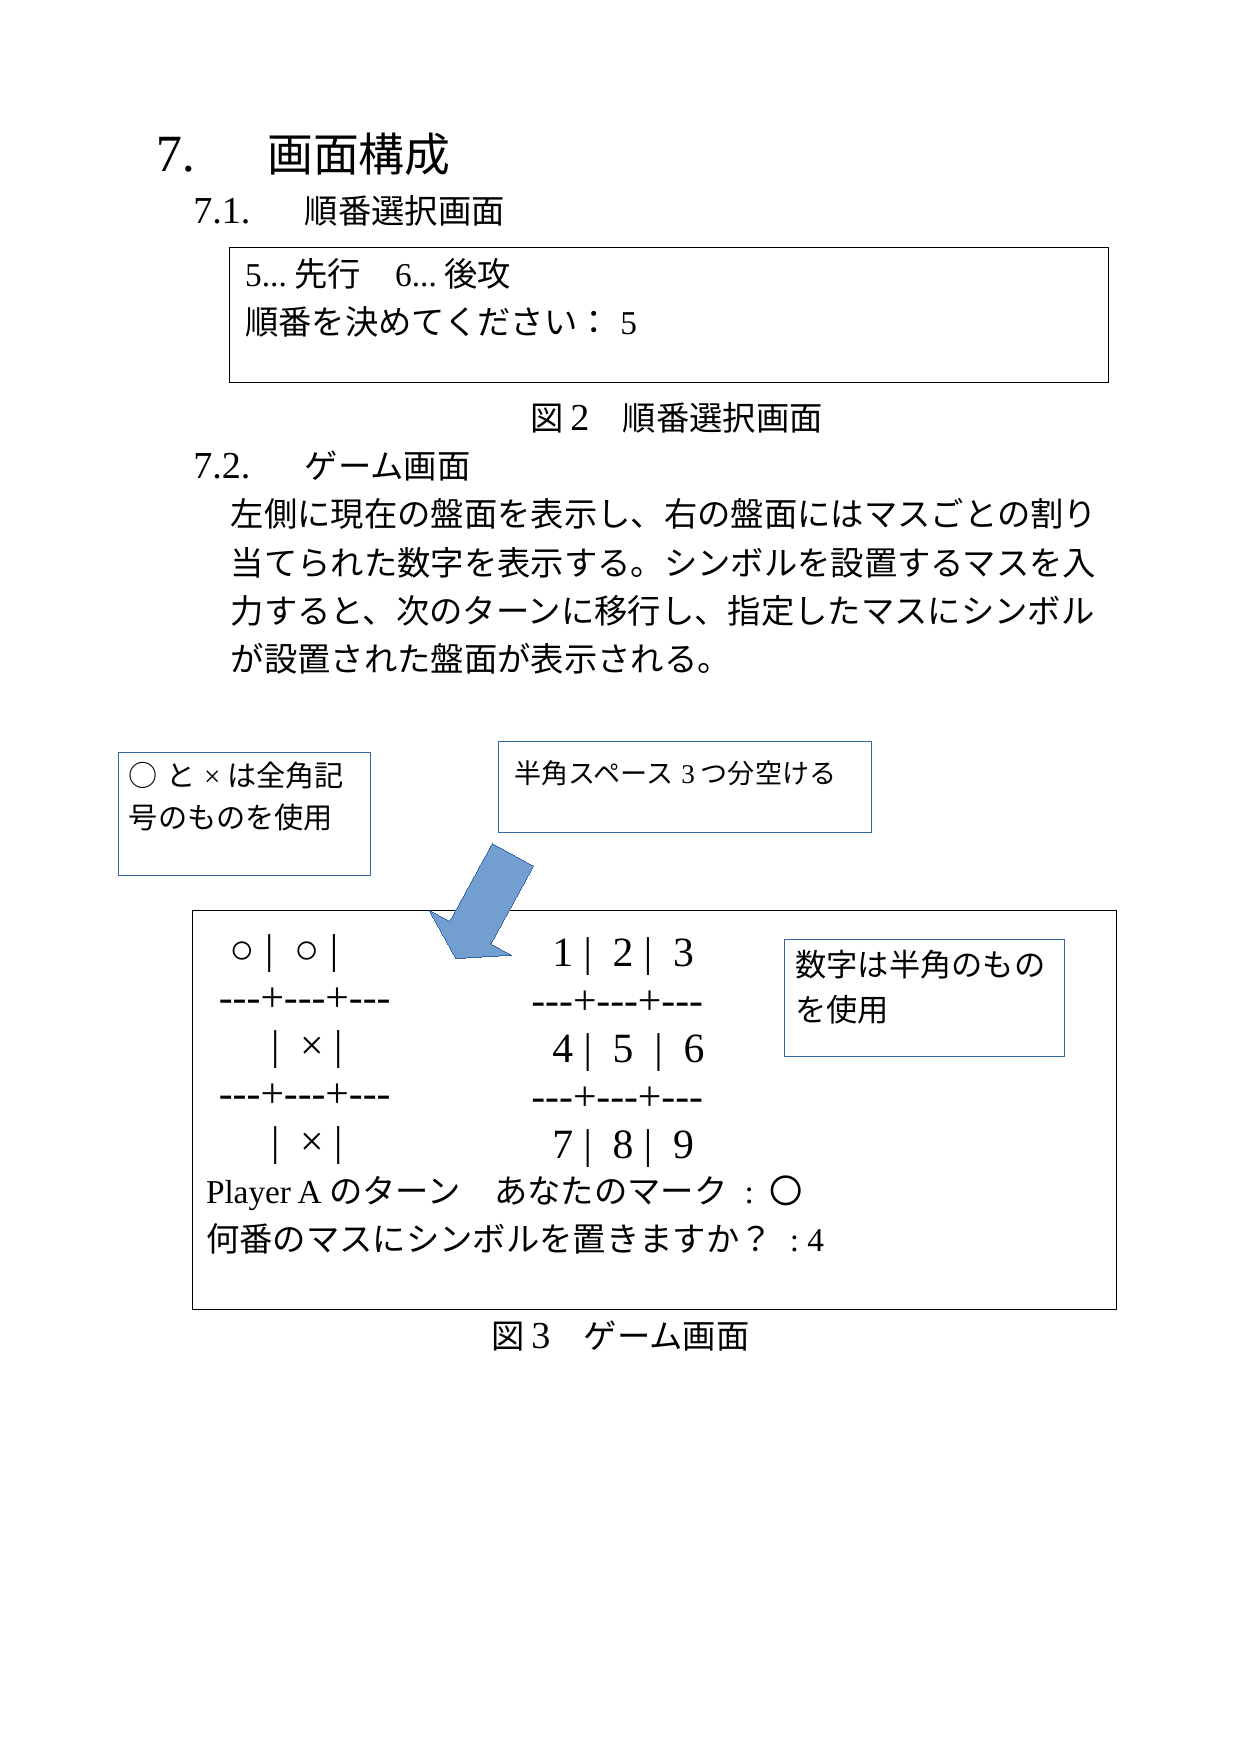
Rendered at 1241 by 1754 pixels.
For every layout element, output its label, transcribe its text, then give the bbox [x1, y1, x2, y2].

list 図2 順番選択画面 [193, 233, 1122, 440]
list 画面構成 [156, 118, 1122, 184]
list ゲーム画面 [193, 440, 1122, 488]
list 左側に現在の盤面を表示し、右の盤面にはマスごとの割り当てられた数字を表示する。シンボルを設置するマスを入力すると、次のターンに移行し、指定したマスにシンボルが設置された盤面が表示される。 [193, 488, 1122, 681]
text 図3 ゲーム画面 [118, 900, 1122, 1358]
list 順番選択画面 [193, 184, 1122, 233]
